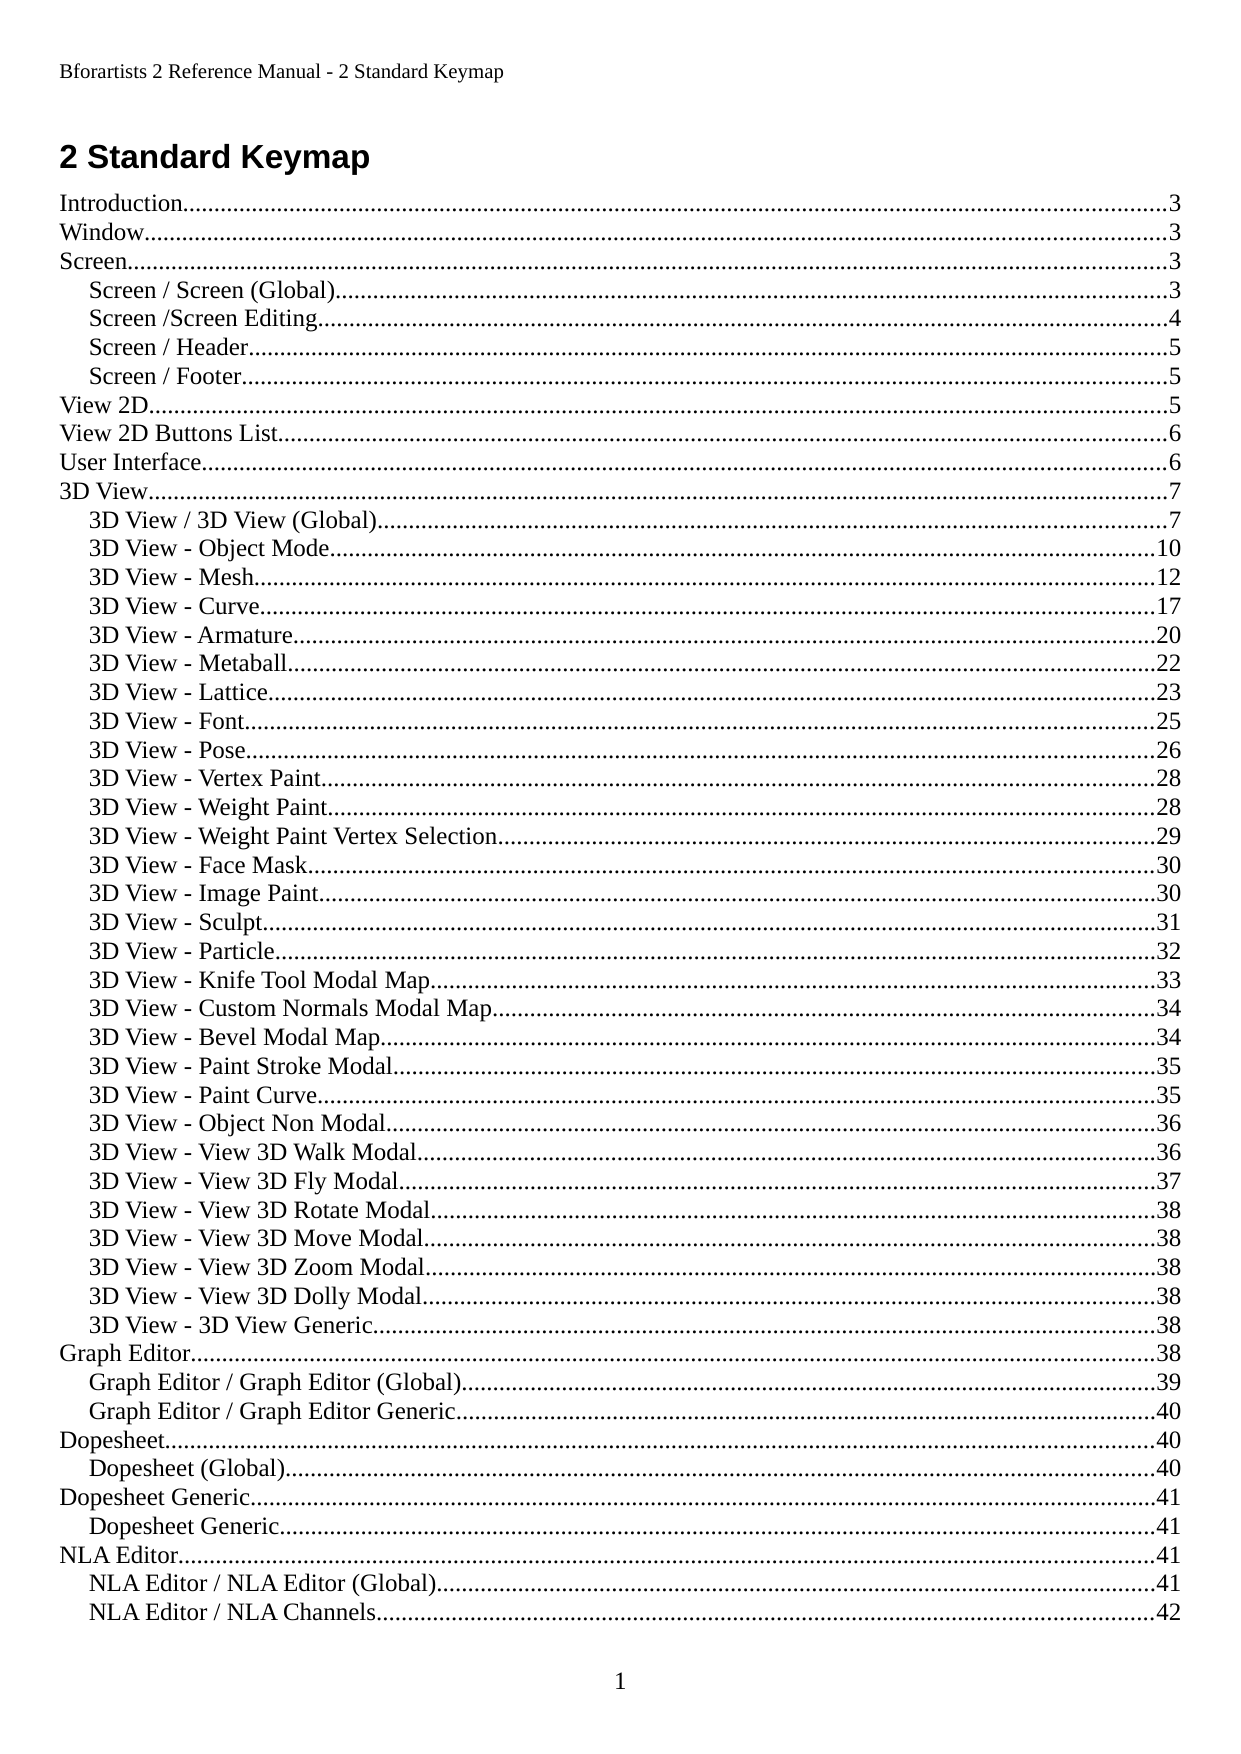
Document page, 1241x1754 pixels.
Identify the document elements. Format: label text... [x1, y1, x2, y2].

text Screen / Footer 5 [88, 361, 1181, 390]
text 3D View - View 3D Dolly Modal 38 [88, 1281, 1181, 1310]
text 3D View - Metaball 22 [88, 648, 1181, 677]
text NLA Editor / NLA Channels 42 [88, 1597, 1181, 1626]
text 3D View - Armature 20 [88, 620, 1181, 648]
text 3D View - Vertex Paint 28 [88, 763, 1181, 792]
text Dopesheet Generic 41 [88, 1511, 1181, 1540]
text 3D View - Particle 32 [88, 936, 1181, 965]
text 3D View - Object Non Modal 36 [88, 1108, 1181, 1137]
text 3D View - Paint Curve 35 [88, 1080, 1181, 1108]
text View 2D 5 [59, 390, 1181, 418]
text 3D View - Custom Normals Modal Map 34 [88, 993, 1181, 1022]
subtitle 2 Standard Keymap [59, 138, 1181, 176]
text Graph Editor 38 [59, 1338, 1181, 1367]
text Graph Editor / Graph Editor Generic 40 [88, 1396, 1181, 1425]
text User Interface 6 [59, 447, 1181, 476]
text View 2D Buttons List 6 [59, 418, 1181, 447]
text Screen / Screen (Global) 3 [88, 275, 1181, 303]
text Screen 3 [59, 246, 1181, 275]
text 3D View - 3D View Generic 38 [88, 1310, 1181, 1338]
text Dopesheet Generic 41 [59, 1482, 1181, 1511]
text Introduction 3 [59, 188, 1181, 217]
text 3D View - Object Mode 10 [88, 533, 1181, 562]
text 3D View - Mesh 12 [88, 562, 1181, 591]
text 3D View - Pose 26 [88, 735, 1181, 763]
text 3D View - Curve 17 [88, 591, 1181, 620]
text 3D View - View 3D Move Modal 38 [88, 1223, 1181, 1252]
text 3D View - View 3D Fly Modal 37 [88, 1166, 1181, 1195]
text 3D View - View 3D Rotate Modal 38 [88, 1195, 1181, 1223]
text Screen / Header 5 [88, 332, 1181, 361]
text 3D View - Bevel Modal Map 34 [88, 1022, 1181, 1051]
text 3D View - Face Mask 30 [88, 850, 1181, 878]
text 3D View / 3D View (Global) 7 [88, 505, 1181, 533]
text NLA Editor 41 [59, 1540, 1181, 1568]
text 3D View - Knife Tool Modal Map 33 [88, 965, 1181, 993]
text Window 3 [59, 217, 1181, 246]
text 3D View - Weight Paint 28 [88, 792, 1181, 821]
text Dopesheet 40 [59, 1425, 1181, 1453]
text 3D View - View 3D Zoom Modal 38 [88, 1252, 1181, 1281]
text 3D View 7 [59, 476, 1181, 505]
text Screen /Screen Editing 4 [88, 303, 1181, 332]
text Graph Editor / Graph Editor (Global) 39 [88, 1367, 1181, 1396]
text 3D View - Paint Stroke Modal 35 [88, 1051, 1181, 1080]
text 3D View - Sculpt 31 [88, 907, 1181, 936]
text 3D View - Lattice 23 [88, 677, 1181, 706]
text 3D View - Image Paint 30 [88, 878, 1181, 907]
text 3D View - Weight Paint Vertex Selection 29 [88, 821, 1181, 850]
text Dopesheet (Global) 40 [88, 1453, 1181, 1482]
text 3D View - View 3D Walk Modal 36 [88, 1137, 1181, 1166]
text 3D View - Font 25 [88, 706, 1181, 735]
text NLA Editor / NLA Editor (Global) 41 [88, 1568, 1181, 1597]
